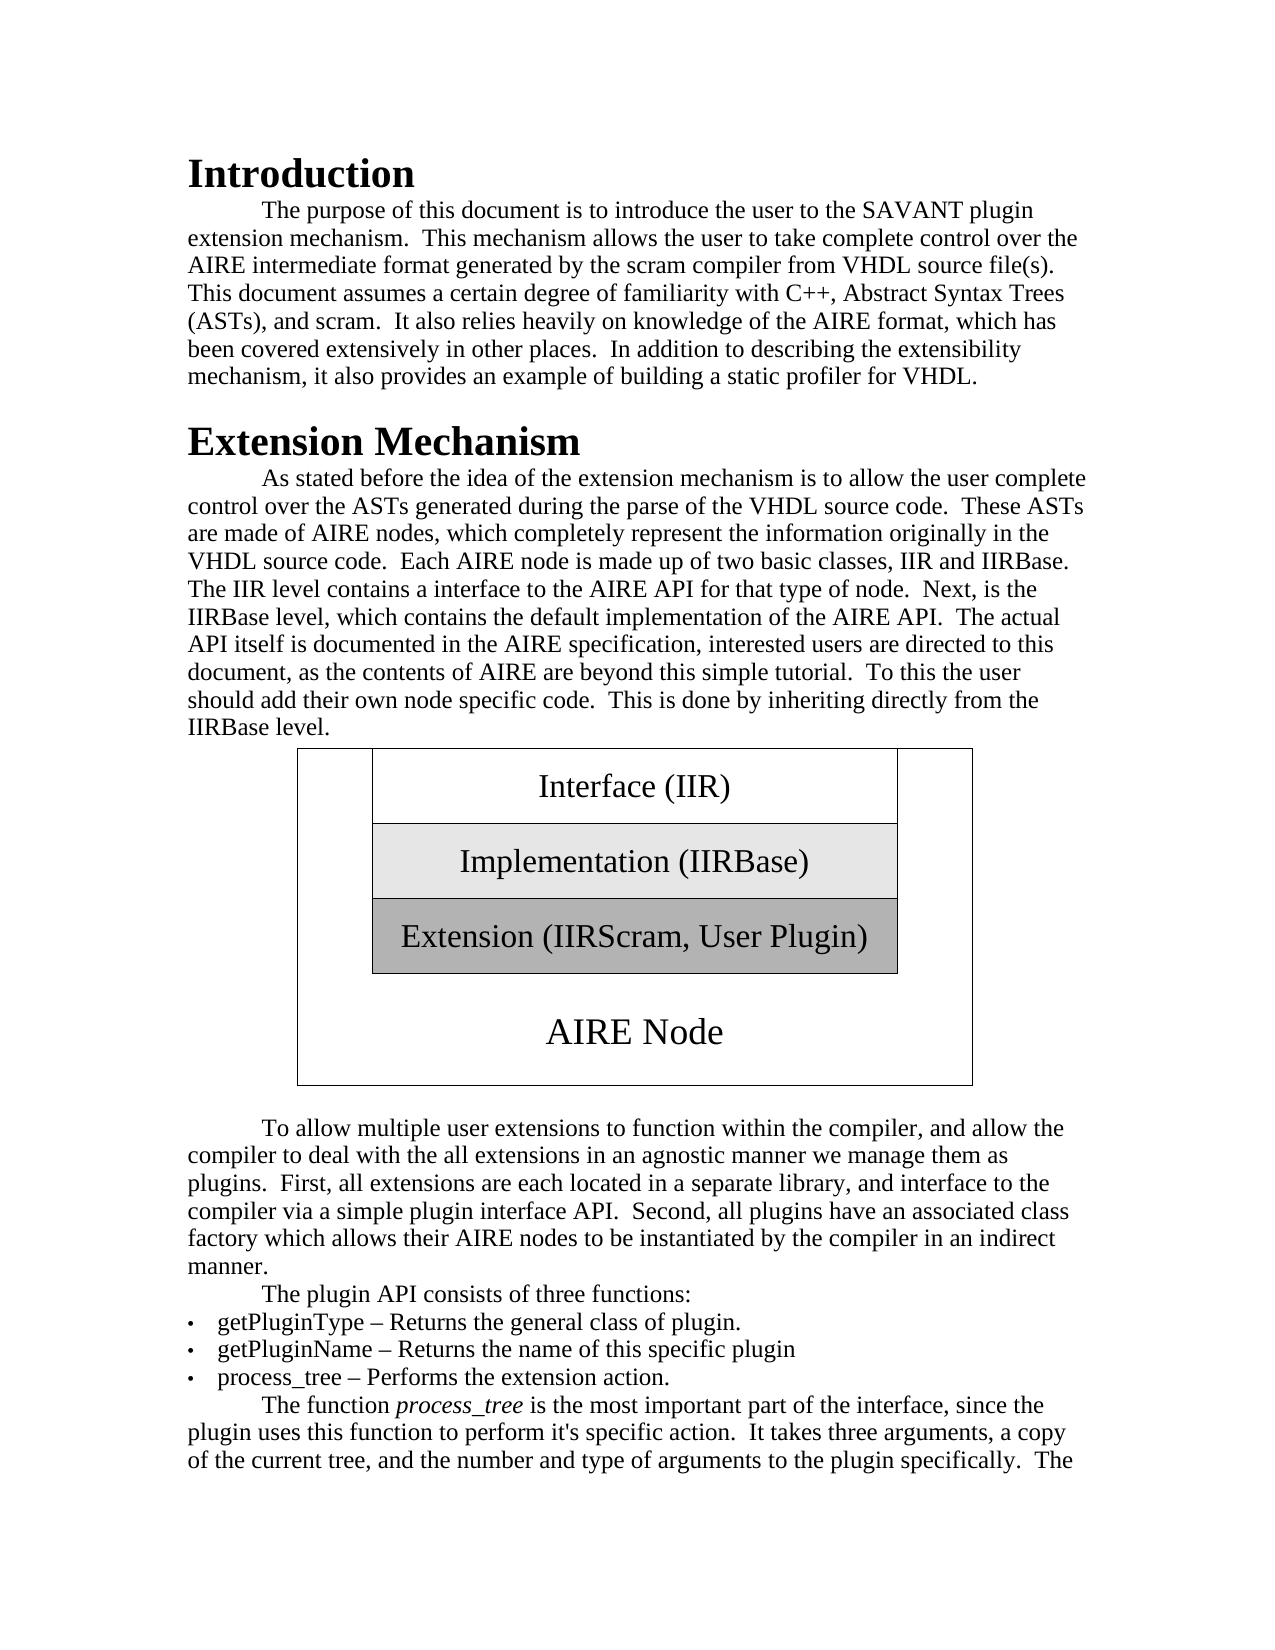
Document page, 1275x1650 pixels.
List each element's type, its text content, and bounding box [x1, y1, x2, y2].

text Introduction [187, 150, 1087, 196]
text The purpose of this document is to introduce the user to the SAVANT plugin extension mechanism. This mechanism allows the user to take complete control over the AIRE intermediate format generated by the scram compiler from VHDL source file(s). This document assumes a certain degree of familiarity with C++, Abstract Syntax Trees (ASTs), and scram. It also relies heavily on knowledge of the AIRE format, which has been covered extensively in other places. In addition to describing the extensibility mechanism, it also provides an example of building a static profiler for VHDL. [187, 196, 1087, 390]
list getPluginType – Returns the general class of plugin. [187, 1308, 1087, 1335]
text The plugin API consists of three functions: [187, 1280, 1087, 1308]
list getPluginName – Returns the name of this specific plugin [187, 1335, 1087, 1363]
text The function process_tree is the most important part of the interface, since the plugin uses this function to perform it's specific action. It takes three arguments, a copy of the current tree, and the number and type of arguments to the plugin specifically. The [187, 1391, 1087, 1474]
text As stated before the idea of the extension mechanism is to allow the user complete control over the ASTs generated during the parse of the VHDL source code. These ASTs are made of AIRE nodes, which completely represent the information originally in the VHDL source code. Each AIRE node is made up of two basic classes, IIR and IIRBase. The IIR level contains a interface to the AIRE API for that type of node. Next, is the IIRBase level, which contains the default implementation of the AIRE API. The actual API itself is documented in the AIRE specification, interested users are directed to this document, as the contents of AIRE are beyond this simple tutorial. To this the user should add their own node specific code. This is done by inheriting directly from the IIRBase level. [187, 464, 1087, 741]
text Extension Mechanism [187, 418, 1087, 464]
text To allow multiple user extensions to function within the compiler, and allow the compiler to deal with the all extensions in an agnostic manner we manage them as plugins. First, all extensions are each located in a separate library, and interface to the compiler via a simple plugin interface API. Second, all plugins have an associated class factory which allows their AIRE nodes to be instantiated by the compiler in an indirect manner. [187, 1114, 1087, 1280]
list process_tree – Performs the extension action. [187, 1363, 1087, 1391]
